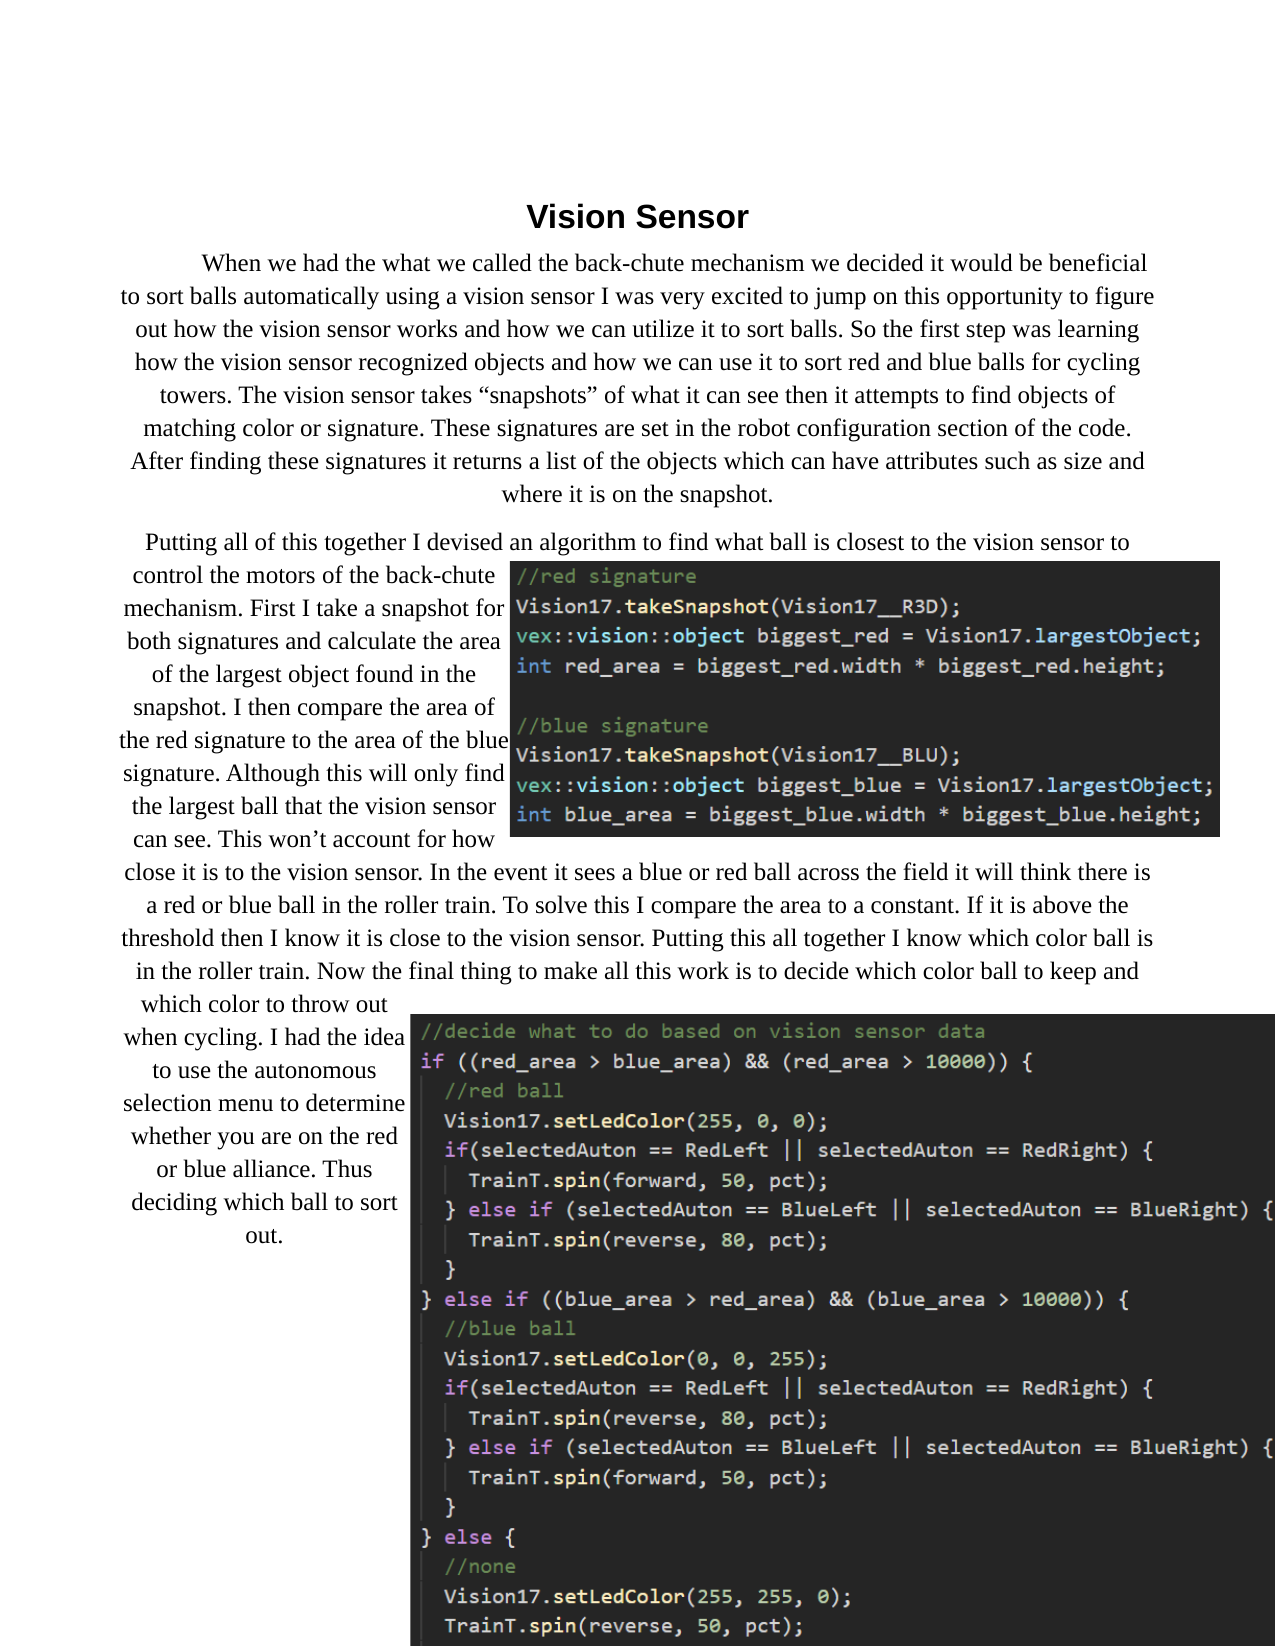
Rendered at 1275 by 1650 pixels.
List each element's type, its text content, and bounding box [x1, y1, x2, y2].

subtitle Vision Sensor [118, 197, 1157, 236]
text When we had the what we called the back-chute mechanism we decided it would be beneficial to sort balls automatically using a vision sensor I was very excited to jump on this opportunity to figure out how the vision sensor works and how we can utilize it to sort balls. So the first step was learning how the vision sensor recognized objects and how we can use it to sort red and blue balls for cycling towers. The vision sensor takes “snapshots” of what it can see then it attempts to find objects of matching color or signature. These signatures are set in the robot configuration section of the code. After finding these signatures it returns a list of the objects which can have attributes such as size and where it is on the snapshot. [118, 248, 1157, 508]
picture [410, 1014, 1275, 1646]
text Putting all of this together I devised an algorithm to find what ball is closest to the vision sensor to control the motors of the back-chute mechanism. First I take a snapshot for both signatures and calculate the area of the largest object found in the snapshot. I then compare the area of the red signature to the area of the blue signature. Although this will only find the largest ball that the vision sensor can see. This won’t account for how close it is to the vision sensor. In the event it sees a blue or red ball across the field it will think there is a red or blue ball in the roller train. To solve this I compare the area to a constant. If it is above the threshold then I know it is close to the vision sensor. Putting this all together I know which color ball is in the roller train. Now the final thing to make all this work is to decide which color ball to keep and which color to throw out when cycling. I had the idea to use the autonomous selection menu to determine whether you are on the red or blue alliance. Thus deciding which ball to sort out. [118, 527, 1157, 1249]
picture [509, 561, 1220, 837]
